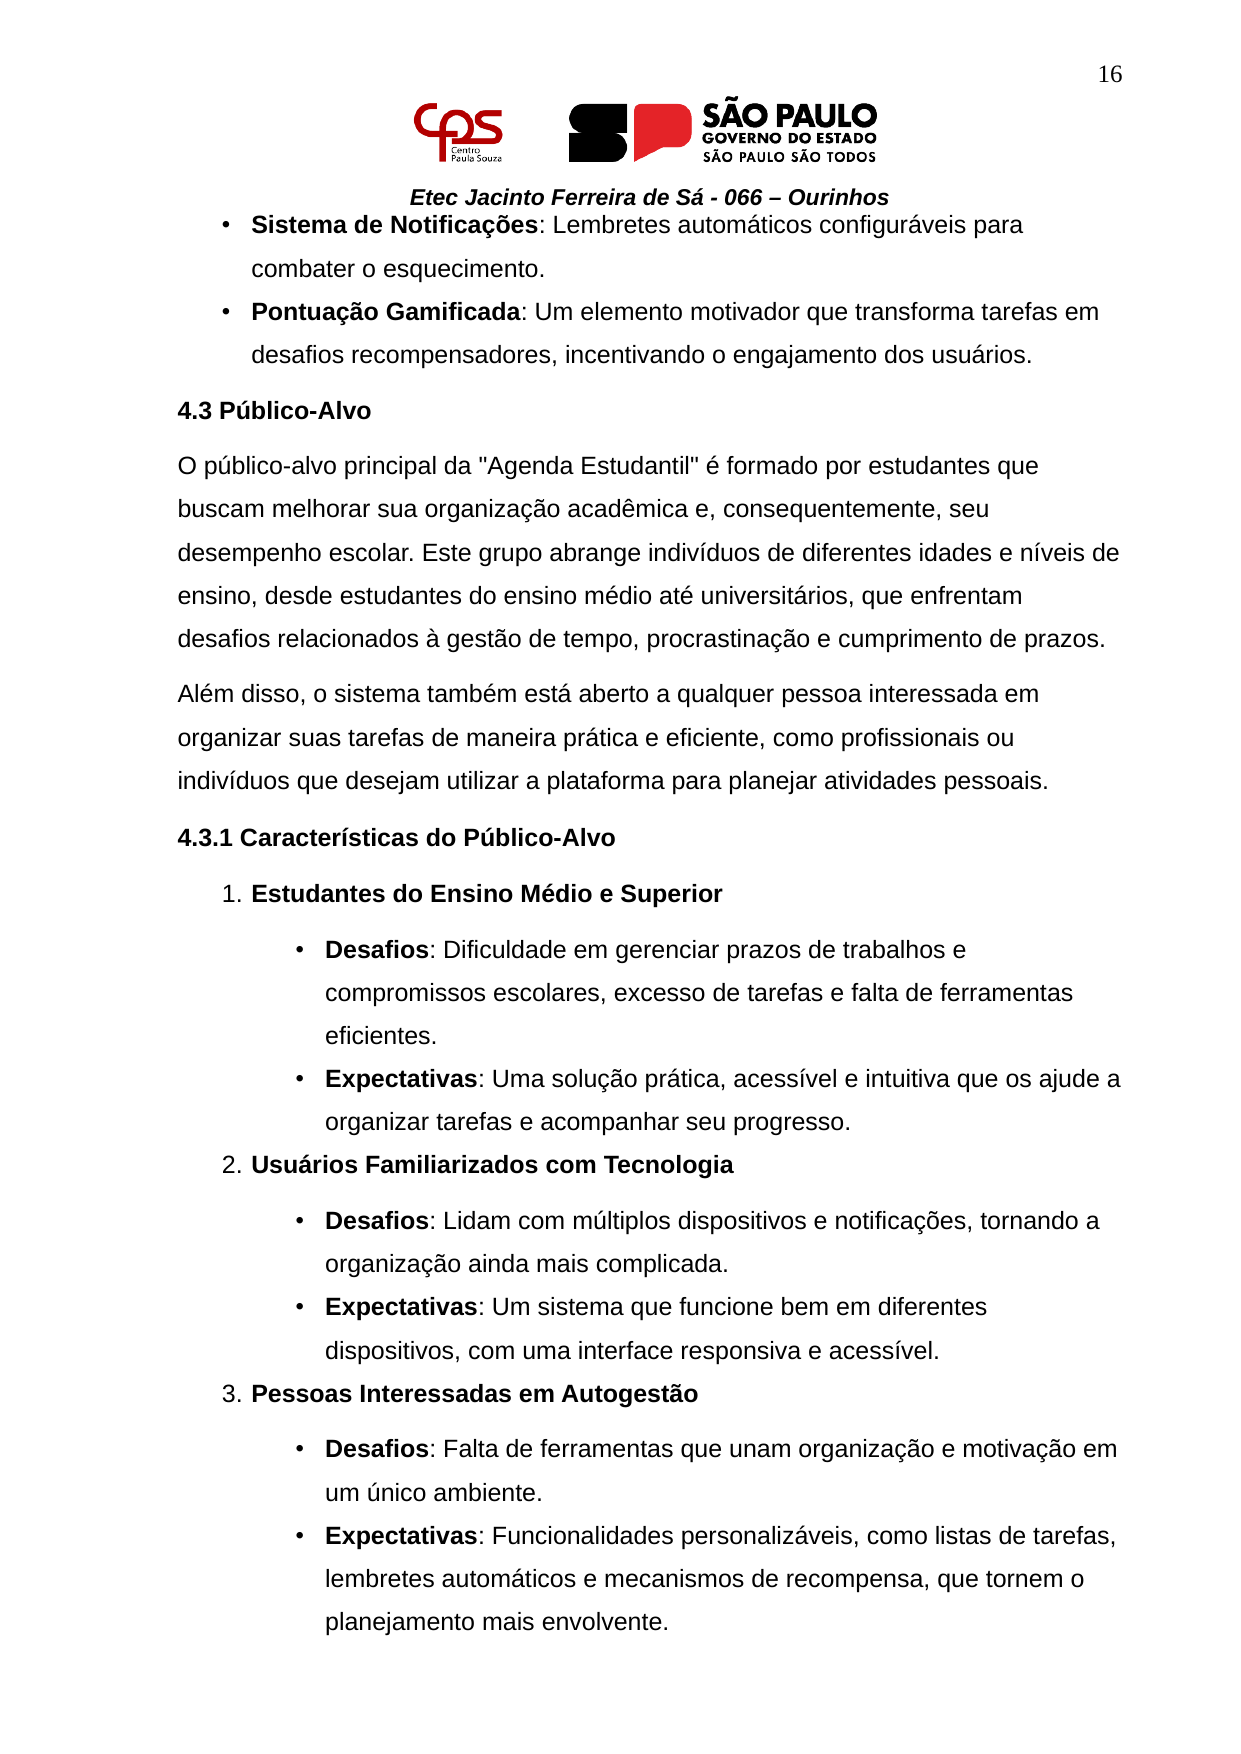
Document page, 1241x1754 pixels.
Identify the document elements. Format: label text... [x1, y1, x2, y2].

subtitle 4.3.1 Características do Público-Alvo [177, 823, 1122, 852]
text Além disso, o sistema também está aberto a qualquer pessoa interessada em organizar suas tarefas de maneira prática e eficiente, como profissionais ou indivíduos que desejam utilizar a plataforma para planejar atividades pessoais. [177, 679, 1122, 794]
list Expectativas: Um sistema que funcione bem em diferentes dispositivos, com uma interface responsiva e acessível. [295, 1292, 1122, 1364]
list Desafios: Dificuldade em gerenciar prazos de trabalhos e compromissos escolares, excesso de tarefas e falta de ferramentas eficientes. [295, 934, 1122, 1050]
list Pessoas Interessadas em Autogestão [222, 1379, 1122, 1407]
text 4.3 Público-Alvo [177, 396, 1122, 424]
list Expectativas: Uma solução prática, acessível e intuitiva que os ajude a organizar tarefas e acompanhar seu progresso. [295, 1064, 1122, 1136]
list Desafios: Falta de ferramentas que unam organização e motivação em um único ambiente. [295, 1434, 1122, 1506]
list Estudantes do Ensino Médio e Superior [222, 879, 1122, 908]
text O público-alvo principal da "Agenda Estudantil" é formado por estudantes que buscam melhorar sua organização acadêmica e, consequentemente, seu desempenho escolar. Este grupo abrange indivíduos de diferentes idades e níveis de ensino, desde estudantes do ensino médio até universitários, que enfrentam desafios relacionados à gestão de tempo, procrastinação e cumprimento de prazos. [177, 451, 1122, 652]
list Desafios: Lidam com múltiplos dispositivos e notificações, tornando a organização ainda mais complicada. [295, 1206, 1122, 1278]
picture [358, 73, 941, 180]
list Pontuação Gamificada: Um elemento motivador que transforma tarefas em desafios recompensadores, incentivando o engajamento dos usuários. [222, 297, 1122, 369]
list Sistema de Notificações: Lembretes automáticos configuráveis para combater o esquecimento. [222, 210, 1122, 282]
list Usuários Familiarizados com Tecnologia [222, 1150, 1122, 1179]
list Expectativas: Funcionalidades personalizáveis, como listas de tarefas, lembretes automáticos e mecanismos de recompensa, que tornem o planejamento mais envolvente. [295, 1521, 1122, 1636]
